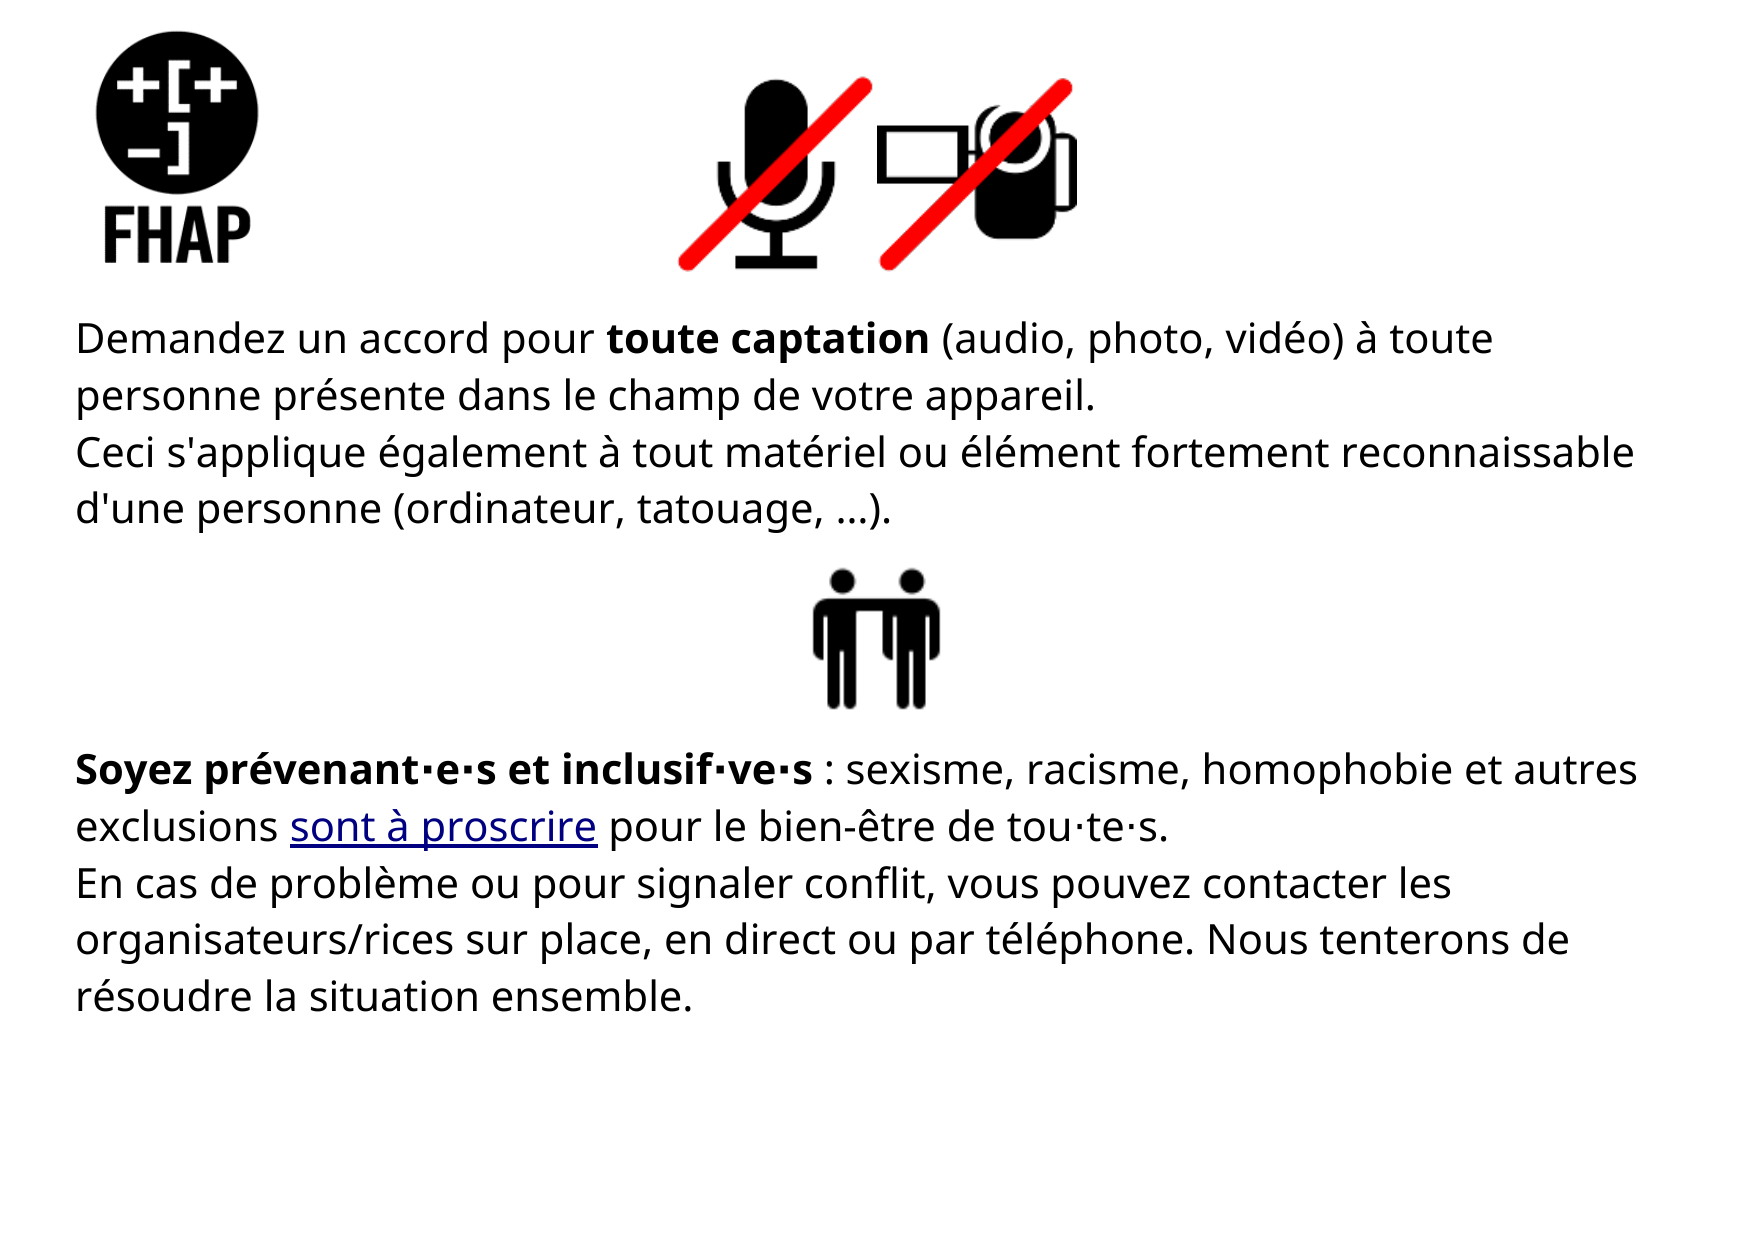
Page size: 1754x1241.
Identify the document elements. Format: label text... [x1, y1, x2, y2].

text Ceci s'applique également à tout matériel ou élément fortement reconnaissable d'une personne (ordinateur, tatouage, …). [75, 423, 1679, 536]
text Soyez prévenant⋅e⋅s et inclusif⋅ve⋅s : sexisme, racisme, homophobie et autres exclusions sont à proscrire pour le bien-être de tou⋅te⋅s. [75, 740, 1679, 853]
text En cas de problème ou pour signaler conflit, vous pouvez contacter les organisateurs/rices sur place, en direct ou par téléphone. Nous tenterons de résoudre la situation ensemble. [75, 853, 1679, 1024]
text Demandez un accord pour toute captation (audio, photo, vidéo) à toute personne présente dans le champ de votre appareil. [75, 309, 1679, 423]
